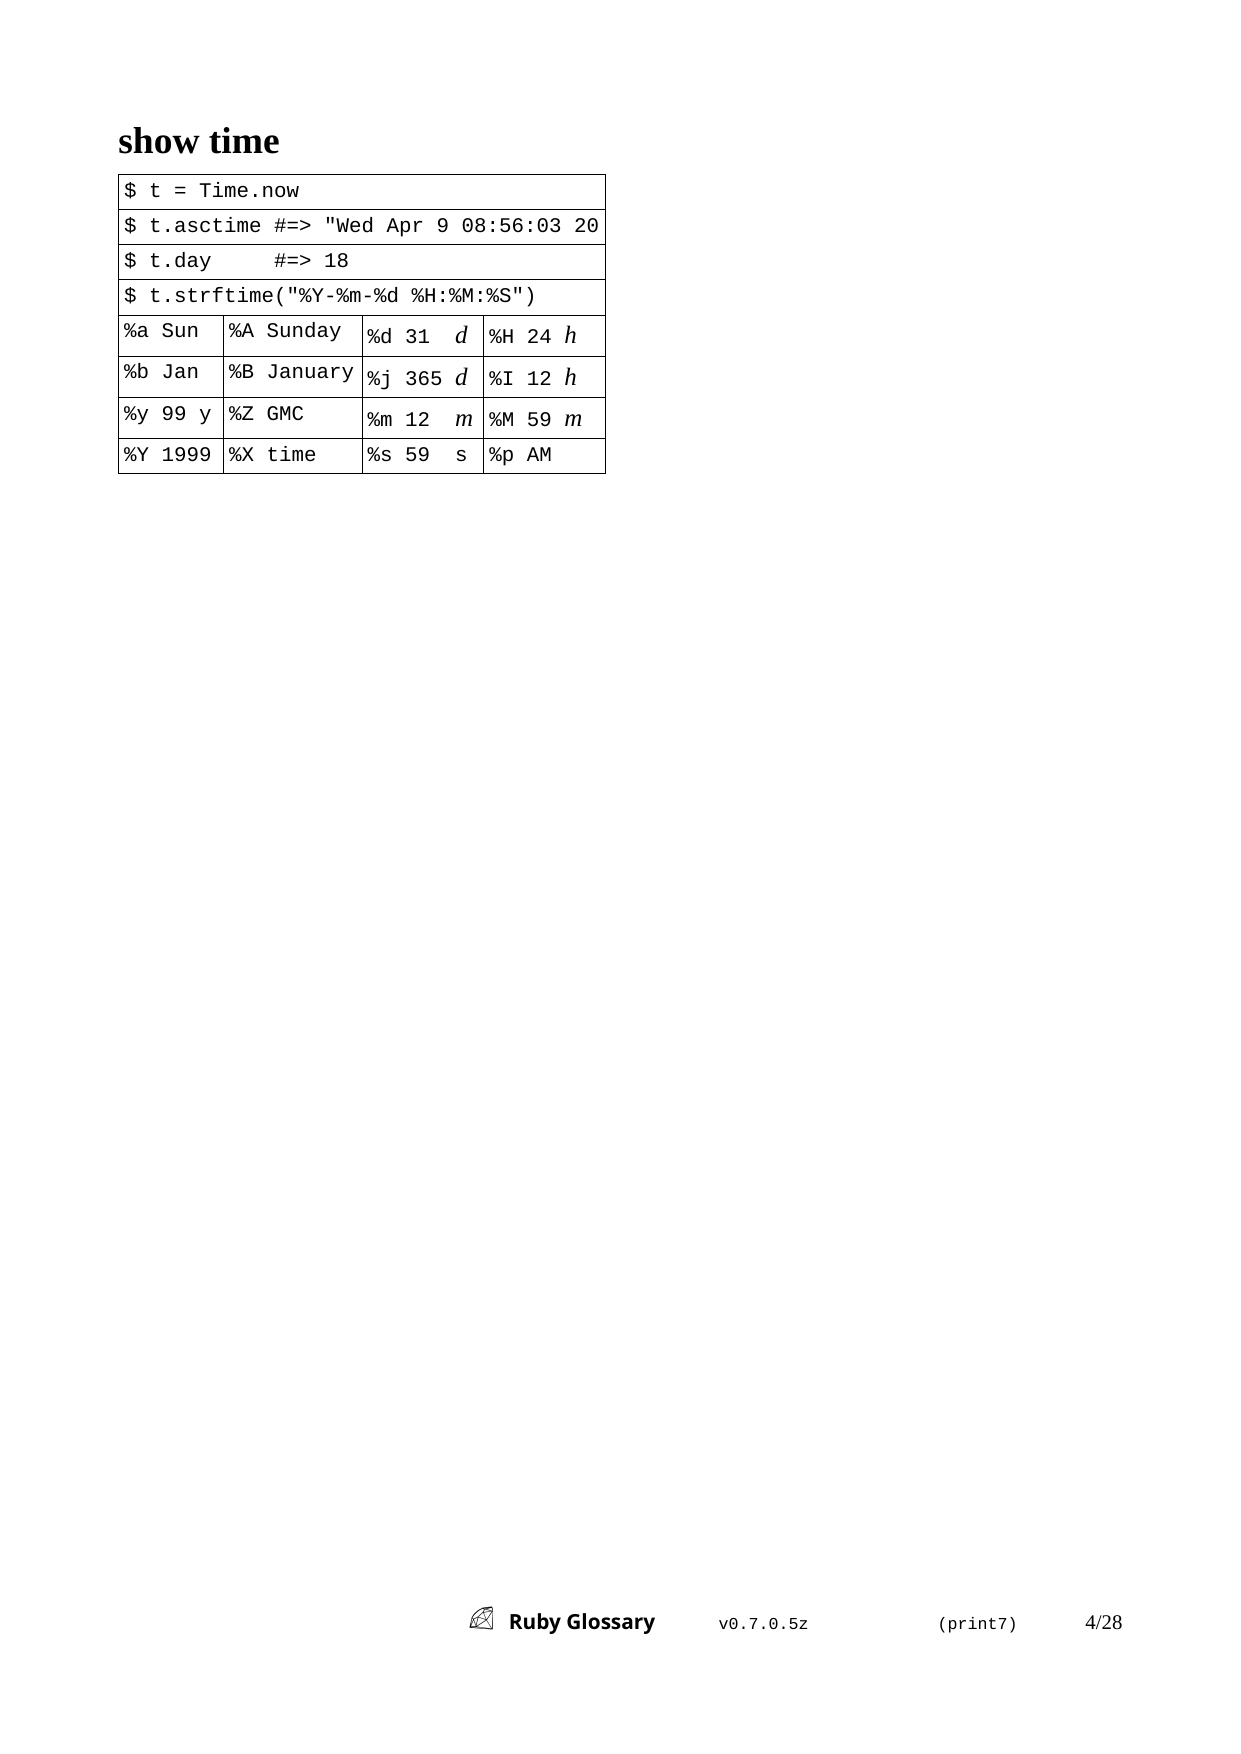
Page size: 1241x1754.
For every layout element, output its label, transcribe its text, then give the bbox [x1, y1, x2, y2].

table_cell %X time [224, 439, 362, 473]
table_cell %M 59 m [484, 398, 605, 438]
table_cell $ t.strftime("%Y-%m-%d %H:%M:%S") [119, 280, 605, 314]
table_cell %y 99 y [119, 398, 223, 438]
table_cell %m 12 m [363, 398, 483, 438]
table_cell %d 31 d [363, 316, 483, 356]
table_cell %s 59 s [363, 439, 483, 473]
table_cell %b Jan [119, 357, 223, 397]
picture [467, 1605, 493, 1630]
table_cell %j 365 d [363, 357, 483, 397]
table_header $ t = Time.now [119, 175, 605, 209]
table_cell %a Sun [119, 316, 223, 356]
table_cell %I 12 h [484, 357, 605, 397]
table_cell $ t.day #=> 18 [119, 245, 605, 279]
subtitle show time [118, 118, 605, 161]
table_cell %A Sunday [224, 316, 362, 356]
table_cell %p AM [484, 439, 605, 473]
table_cell %Y 1999 [119, 439, 223, 473]
table_cell %H 24 h [484, 316, 605, 356]
table_cell $ t.asctime #=> "Wed Apr 9 08:56:03 20 [119, 210, 605, 244]
table_cell %B January [224, 357, 362, 397]
table_cell %Z GMC [224, 398, 362, 438]
